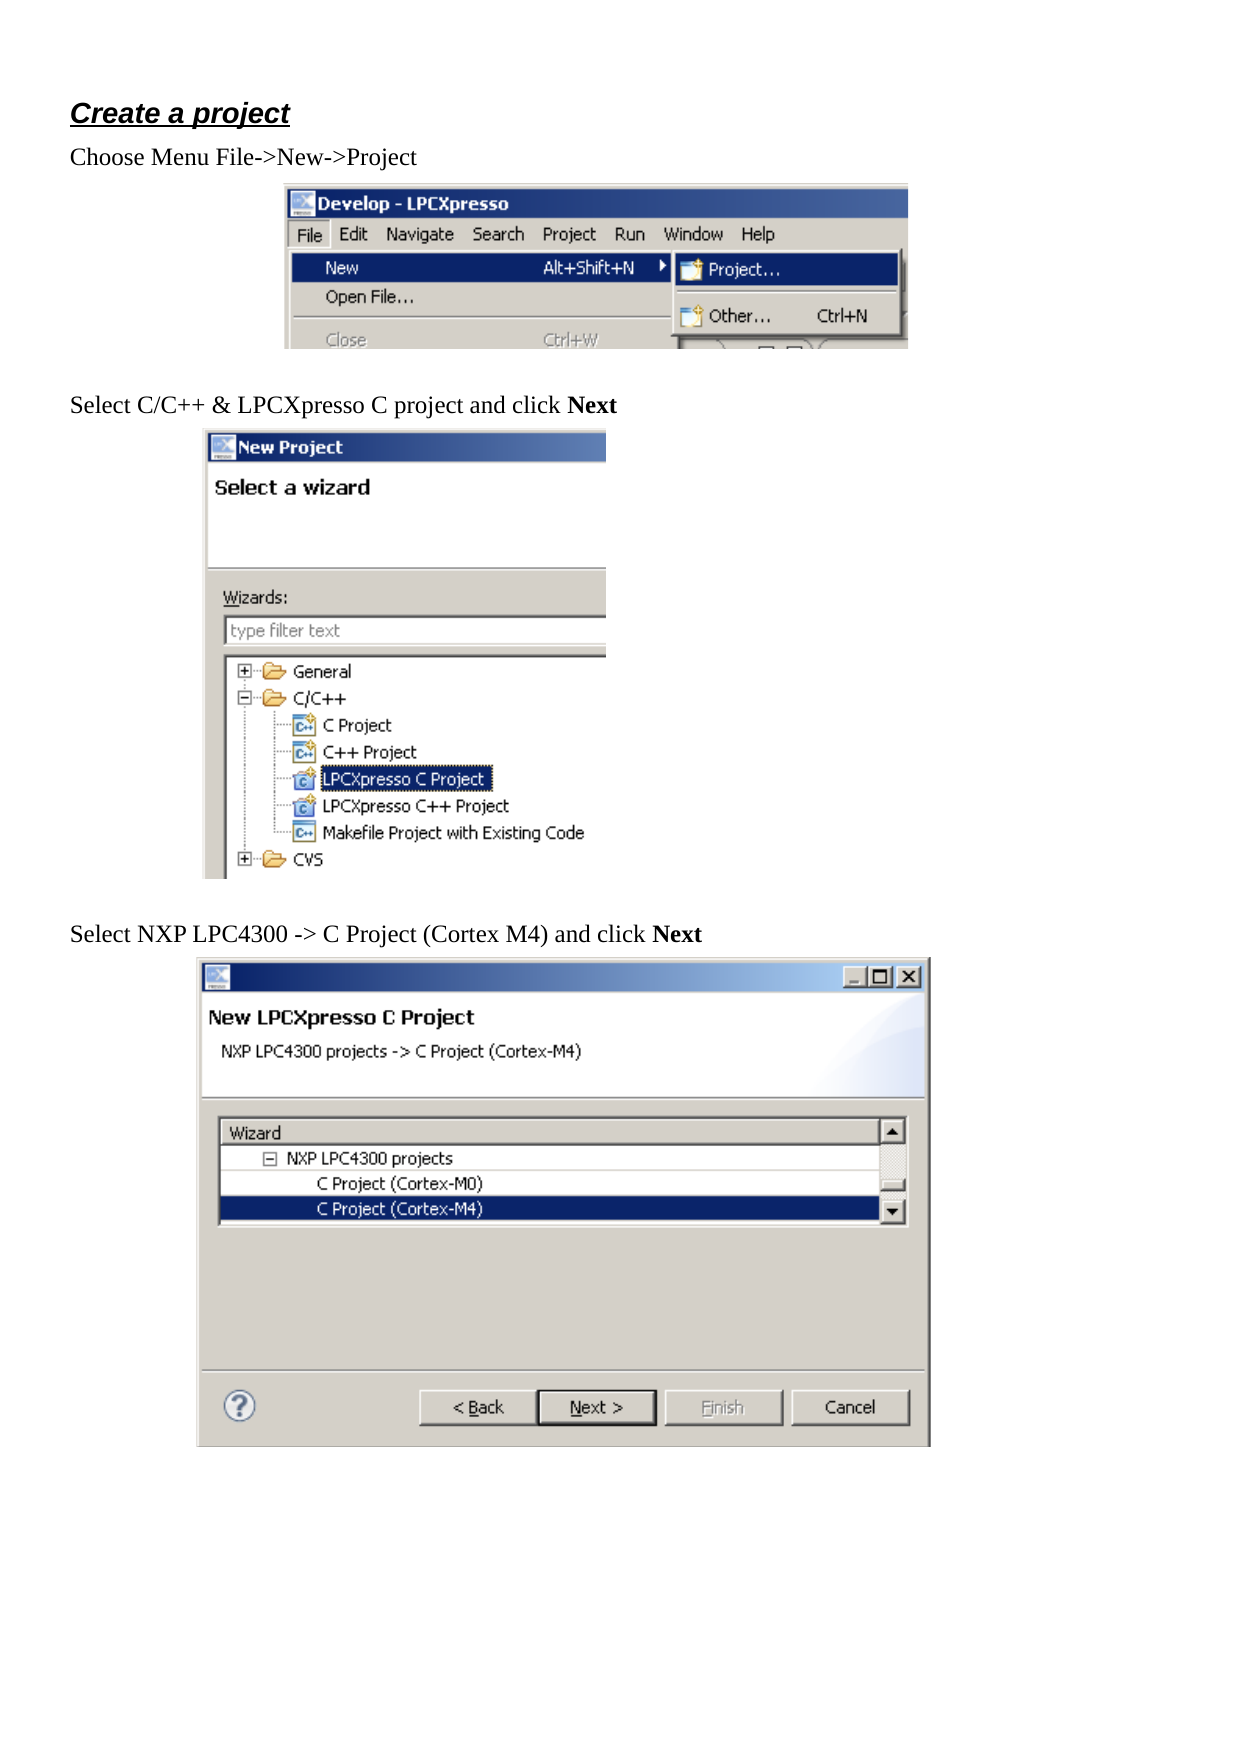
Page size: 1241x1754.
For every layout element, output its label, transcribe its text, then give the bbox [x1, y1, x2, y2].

text Select C/C++ & LPCXpresso C project and click Next [69, 390, 1122, 419]
text Choose Menu File->New->Project [69, 142, 1122, 171]
subtitle Create a project [69, 96, 1122, 129]
text Select NXP LPC4300 -> C Project (Cortex M4) and click Next [69, 919, 1122, 948]
